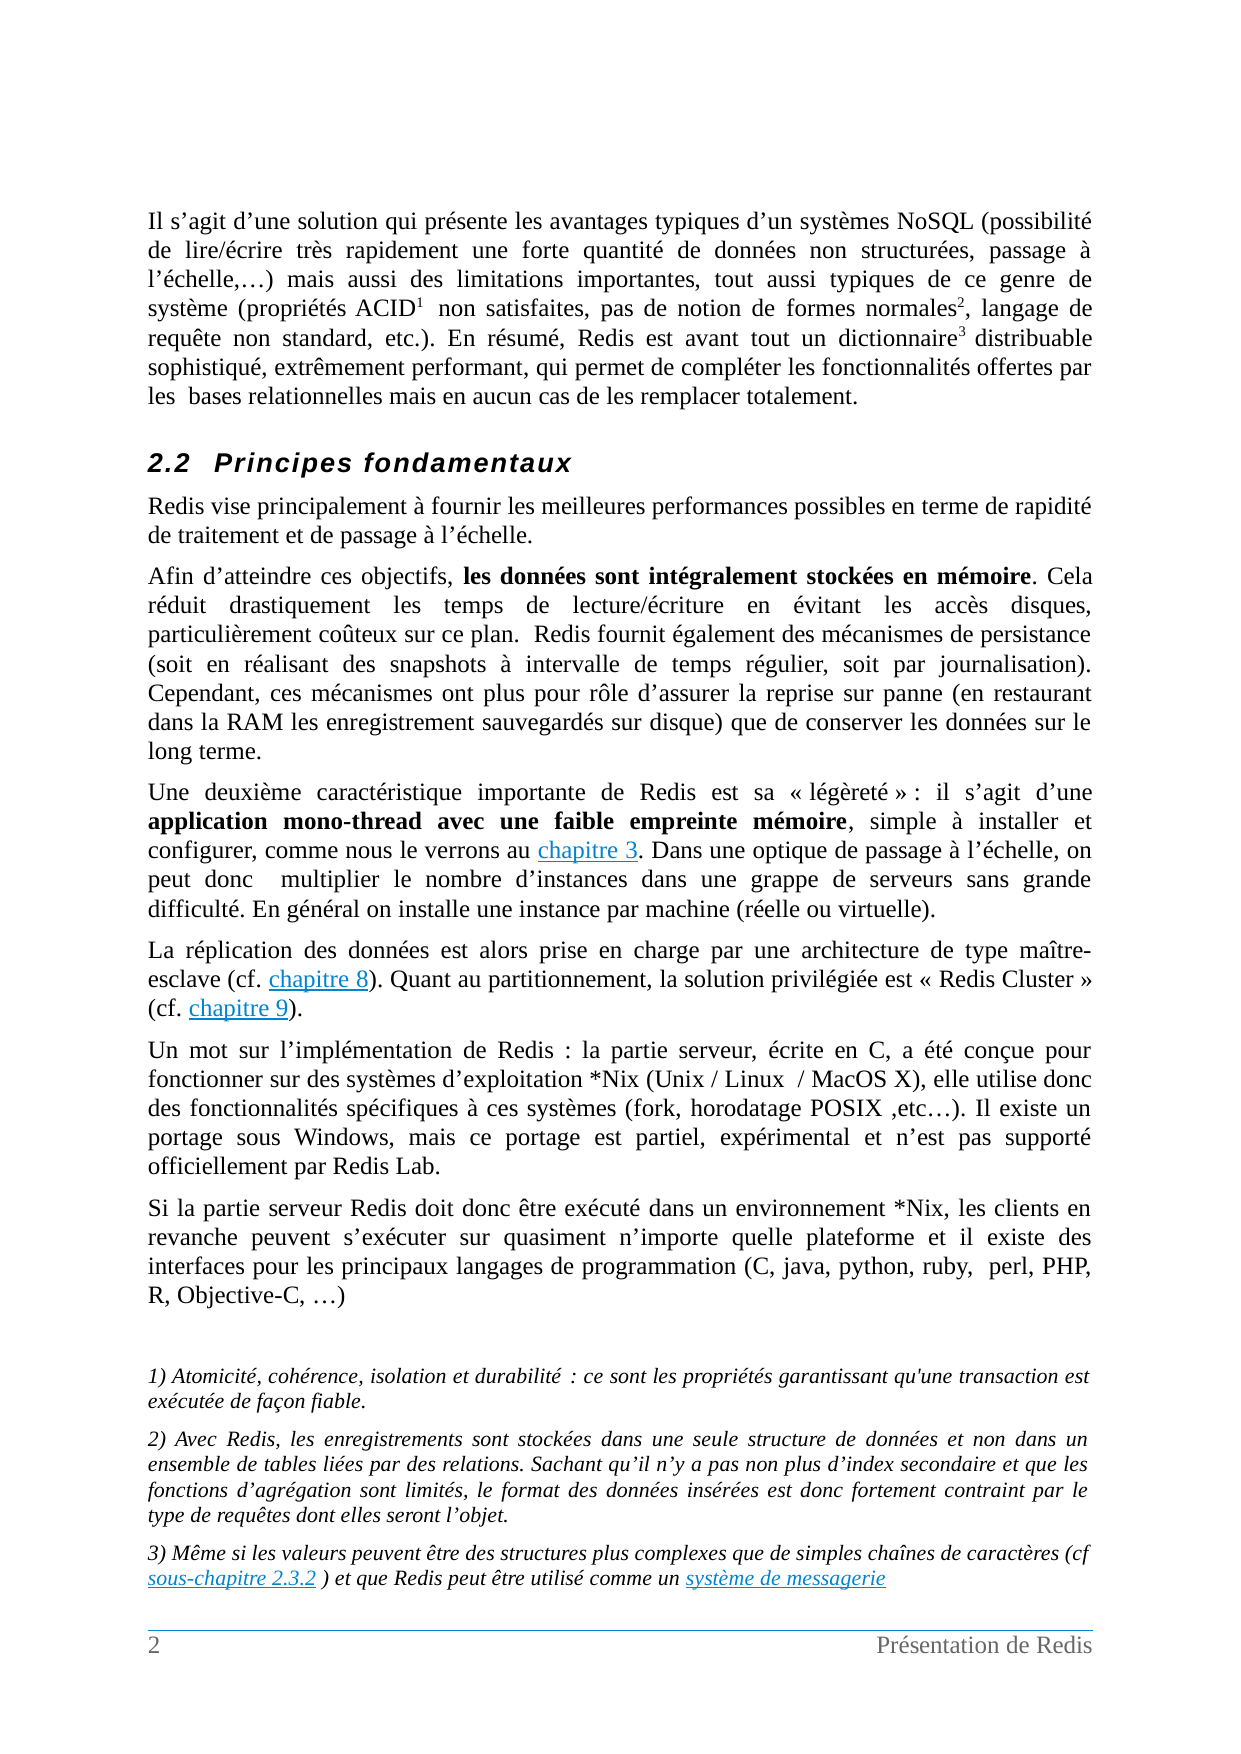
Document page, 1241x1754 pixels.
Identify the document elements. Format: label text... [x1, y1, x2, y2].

text Un mot sur l’implémentation de Redis : la partie serveur, écrite en C, a été conçue pour fonctionner sur des systèmes d’exploitation *Nix (Unix / Linux / MacOS X), elle utilise donc des fonctionnalités spécifiques à ces systèmes (fork, horodatage POSIX ,etc…). Il existe un portage sous Windows, mais ce portage est partiel, expérimental et n’est pas supporté officiellement par Redis Lab. [148, 1035, 1093, 1180]
text 3) Même si les valeurs peuvent être des structures plus complexes que de simples chaînes de caractères (cf sous-chapitre 2.3.2 ) et que Redis peut être utilisé comme un système de messagerie [148, 1539, 1093, 1591]
text Si la partie serveur Redis doit donc être exécuté dans un environnement *Nix, les clients en revanche peuvent s’exécuter sur quasiment n’importe quelle plateforme et il existe des interfaces pour les principaux langages de programmation (C, java, python, ruby, perl, PHP, R, Objective-C, …) [148, 1192, 1093, 1309]
text 2) Avec Redis, les enregistrements sont stockées dans une seule structure de données et non dans un ensemble de tables liées par des relations. Sachant qu’il n’y a pas non plus d’index secondaire et que les fonctions d’agrégation sont limités, le format des données insérées est donc fortement contraint par le type de requêtes dont elles seront l’objet. [148, 1426, 1093, 1528]
text Afin d’atteindre ces objectifs, les données sont intégralement stockées en mémoire. Cela réduit drastiquement les temps de lecture/écriture en évitant les accès disques, particulièrement coûteux sur ce plan. Redis fournit également des mécanismes de persistance (soit en réalisant des snapshots à intervalle de temps régulier, soit par journalisation). Cependant, ces mécanismes ont plus pour rôle d’assurer la reprise sur panne (en restaurant dans la RAM les enregistrement sauvegardés sur disque) que de conserver les données sur le long terme. [148, 561, 1093, 765]
text Une deuxième caractéristique importante de Redis est sa « légèreté » : il s’agit d’une application mono-thread avec une faible empreinte mémoire, simple à installer et configurer, comme nous le verrons au chapitre 3. Dans une optique de passage à l’échelle, on peut donc multiplier le nombre d’instances dans une grappe de serveurs sans grande difficulté. En général on installe une instance par machine (réelle ou virtuelle). [148, 777, 1093, 922]
text Il s’agit d’une solution qui présente les avantages typiques d’un systèmes NoSQL (possibilité de lire/écrire très rapidement une forte quantité de données non structurées, passage à l’échelle,…) mais aussi des limitations importantes, tout aussi typiques de ce genre de système (propriétés ACID1 non satisfaites, pas de notion de formes normales2, langage de requête non standard, etc.). En résumé, Redis est avant tout un dictionnaire3 distribuable sophistiqué, extrêmement performant, qui permet de compléter les fonctionnalités offertes par les bases relationnelles mais en aucun cas de les remplacer totalement. [148, 206, 1093, 409]
subtitle Principes fondamentaux [148, 447, 1093, 478]
text La réplication des données est alors prise en charge par une architecture de type maître-esclave (cf. chapitre 8). Quant au partitionnement, la solution privilégiée est « Redis Cluster » (cf. chapitre 9). [148, 935, 1093, 1022]
text Redis vise principalement à fournir les meilleures performances possibles en terme de rapidité de traitement et de passage à l’échelle. [148, 491, 1093, 549]
text 1) Atomicité, cohérence, isolation et durabilité : ce sont les propriétés garantissant qu'une transaction est exécutée de façon fiable. [148, 1363, 1093, 1414]
